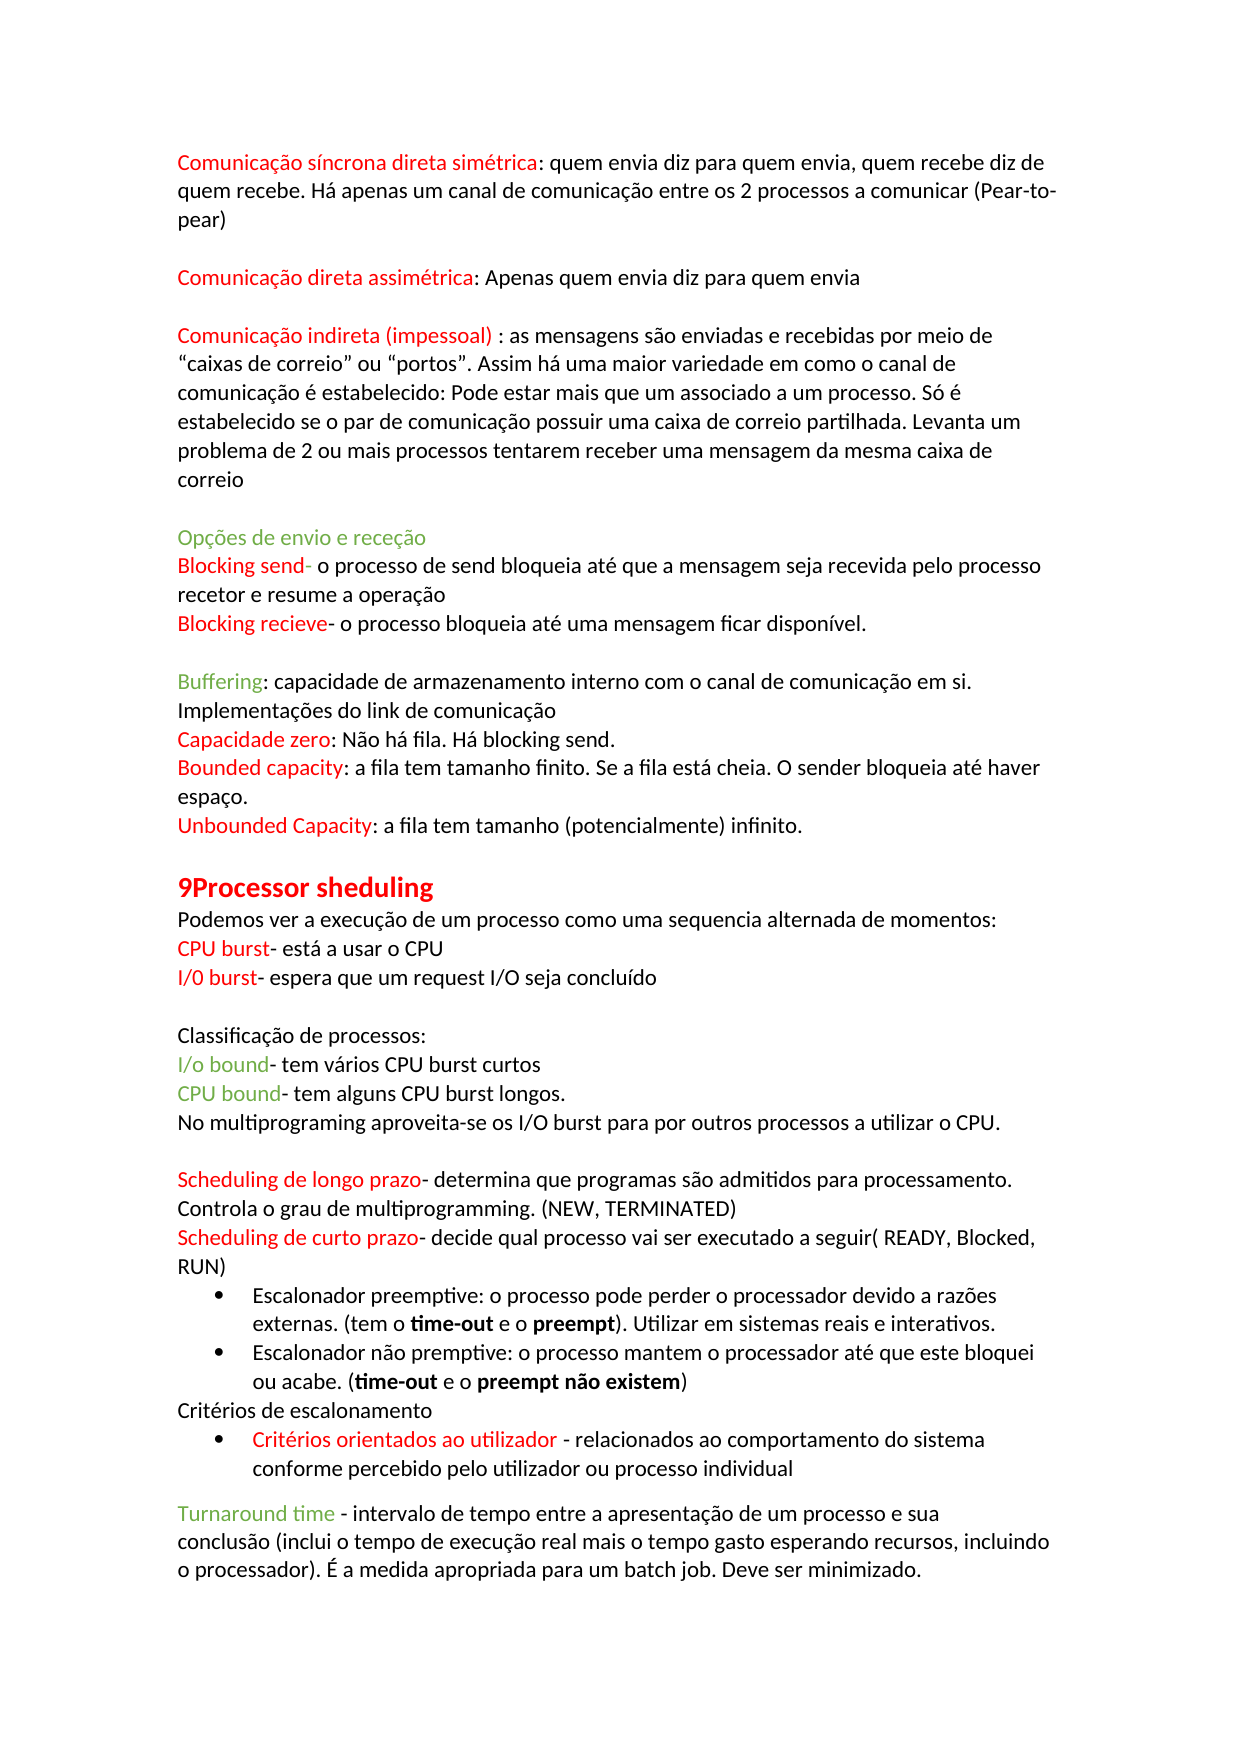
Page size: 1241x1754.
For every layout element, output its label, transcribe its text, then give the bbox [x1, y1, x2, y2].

text Blocking send- o processo de send bloqueia até que a mensagem seja recevida pelo processo recetor e resume a operação [177, 552, 1063, 608]
text conclusão (inclui o tempo de execução real mais o tempo gasto esperando recursos, incluindo o processador). É a medida apropriada para um batch job. Deve ser minimizado. [177, 1527, 1063, 1583]
text Opções de envio e receção [177, 523, 1063, 551]
text Bounded capacity: a fila tem tamanho finito. Se a fila está cheia. O sender bloqueia até haver espaço. [177, 753, 1063, 810]
text Capacidade zero: Não há fila. Há blocking send. [177, 725, 1063, 753]
text 9Processor sheduling [177, 869, 1063, 904]
text Comunicação direta assimétrica: Apenas quem envia diz para quem envia [177, 263, 1063, 291]
text Classificação de processos: I/o bound- tem vários CPU burst curtos [177, 1021, 1063, 1078]
text No multiprograming aproveita-se os I/O burst para por outros processos a utilizar o CPU. [177, 1108, 1063, 1136]
text Podemos ver a execução de um processo como uma sequencia alternada de momentos: CPU burst- está a usar o CPU [177, 906, 1063, 962]
text Turnaround time - intervalo de tempo entre a apresentação de um processo e sua [177, 1499, 1063, 1527]
text Critérios de escalonamento [177, 1396, 1063, 1424]
text Scheduling de curto prazo- decide qual processo vai ser executado a seguir( READY, Blocked, RUN) [177, 1223, 1063, 1280]
text Scheduling de longo prazo- determina que programas são admitidos para processamento. Controla o grau de multiprogramming. (NEW, TERMINATED) [177, 1165, 1063, 1222]
text Implementações do link de comunicação [177, 696, 1063, 724]
text I/0 burst- espera que um request I/O seja concluído [177, 963, 1063, 991]
text CPU bound- tem alguns CPU burst longos. [177, 1079, 1063, 1107]
text Buffering: capacidade de armazenamento interno com o canal de comunicação em si. [177, 667, 1063, 695]
list Escalonador preemptive: o processo pode perder o processador devido a razões externas. (tem o time-out e o preempt). Utilizar em sistemas reais e interativos. [215, 1281, 1063, 1338]
text Unbounded Capacity: a fila tem tamanho (potencialmente) infinito. [177, 811, 1063, 839]
text Comunicação indireta (impessoal) : as mensagens são enviadas e recebidas por meio de “caixas de correio” ou “portos”. Assim há uma maior variedade em como o canal de comunicação é estabelecido: Pode estar mais que um associado a um processo. Só é estabelecido se o par de comunicação possuir uma caixa de correio partilhada. Levanta um problema de 2 ou mais processos tentarem receber uma mensagem da mesma caixa de correio [177, 321, 1063, 493]
list Escalonador não premptive: o processo mantem o processador até que este bloquei ou acabe. (time-out e o preempt não existem) [215, 1338, 1063, 1395]
text Blocking recieve- o processo bloqueia até uma mensagem ficar disponível. [177, 609, 1063, 637]
list Critérios orientados ao utilizador - relacionados ao comportamento do sistema conforme percebido pelo utilizador ou processo individual [215, 1425, 1063, 1482]
text Comunicação síncrona direta simétrica: quem envia diz para quem envia, quem recebe diz de quem recebe. Há apenas um canal de comunicação entre os 2 processos a comunicar (Pear-to-pear) [177, 148, 1063, 233]
